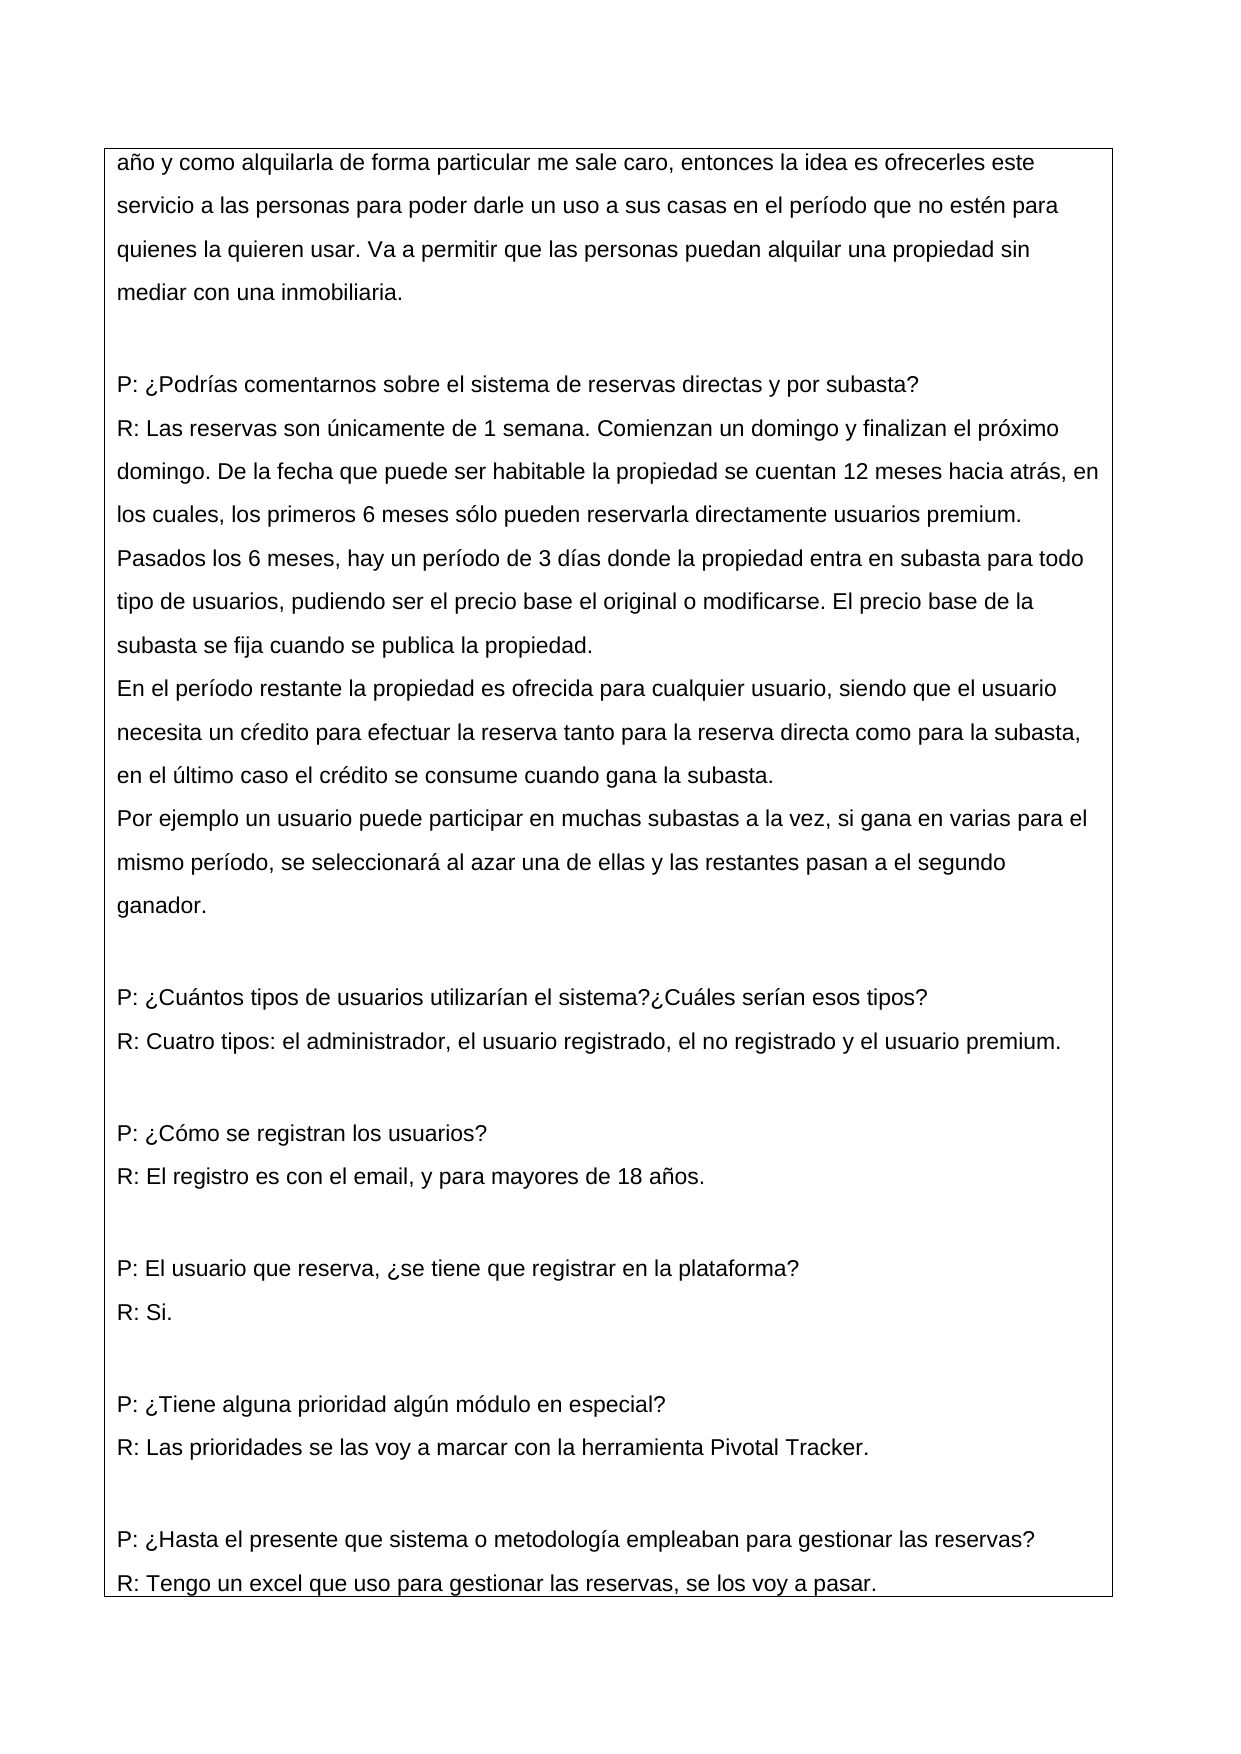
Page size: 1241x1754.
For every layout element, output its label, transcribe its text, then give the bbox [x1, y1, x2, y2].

table_cell año y como alquilarla de forma particular me sale caro, entonces la idea es ofrecerles este servicio a las personas para poder darle un uso a sus casas en el período que no estén para quienes la quieren usar. Va a permitir que las personas puedan alquilar una propiedad sin mediar con una inmobiliaria. P: ¿Podrías comentarnos sobre el sistema de reservas directas y por subasta? R: Las reservas son únicamente de 1 semana. Comienzan un domingo y finalizan el próximo domingo. De la fecha que puede ser habitable la propiedad se cuentan 12 meses hacia atrás, en los cuales, los primeros 6 meses sólo pueden reservarla directamente usuarios premium. Pasados los 6 meses, hay un período de 3 días donde la propiedad entra en subasta para todo tipo de usuarios, pudiendo ser el precio base el original o modificarse. El precio base de la subasta se fija cuando se publica la propiedad. En el período restante la propiedad es ofrecida para cualquier usuario, siendo que el usuario necesita un cŕedito para efectuar la reserva tanto para la reserva directa como para la subasta, en el último caso el crédito se consume cuando gana la subasta. Por ejemplo un usuario puede participar en muchas subastas a la vez, si gana en varias para el mismo período, se seleccionará al azar una de ellas y las restantes pasan a el segundo ganador. P: ¿Cuántos tipos de usuarios utilizarían el sistema?¿Cuáles serían esos tipos? R: Cuatro tipos: el administrador, el usuario registrado, el no registrado y el usuario premium. P: ¿Cómo se registran los usuarios? R: El registro es con el email, y para mayores de 18 años. P: El usuario que reserva, ¿se tiene que registrar en la plataforma? R: Si. P: ¿Tiene alguna prioridad algún módulo en especial? R: Las prioridades se las voy a marcar con la herramienta Pivotal Tracker. P: ¿Hasta el presente que sistema o metodología empleaban para gestionar las reservas? R: Tengo un excel que uso para gestionar las reservas, se los voy a pasar. [105, 149, 1112, 1596]
